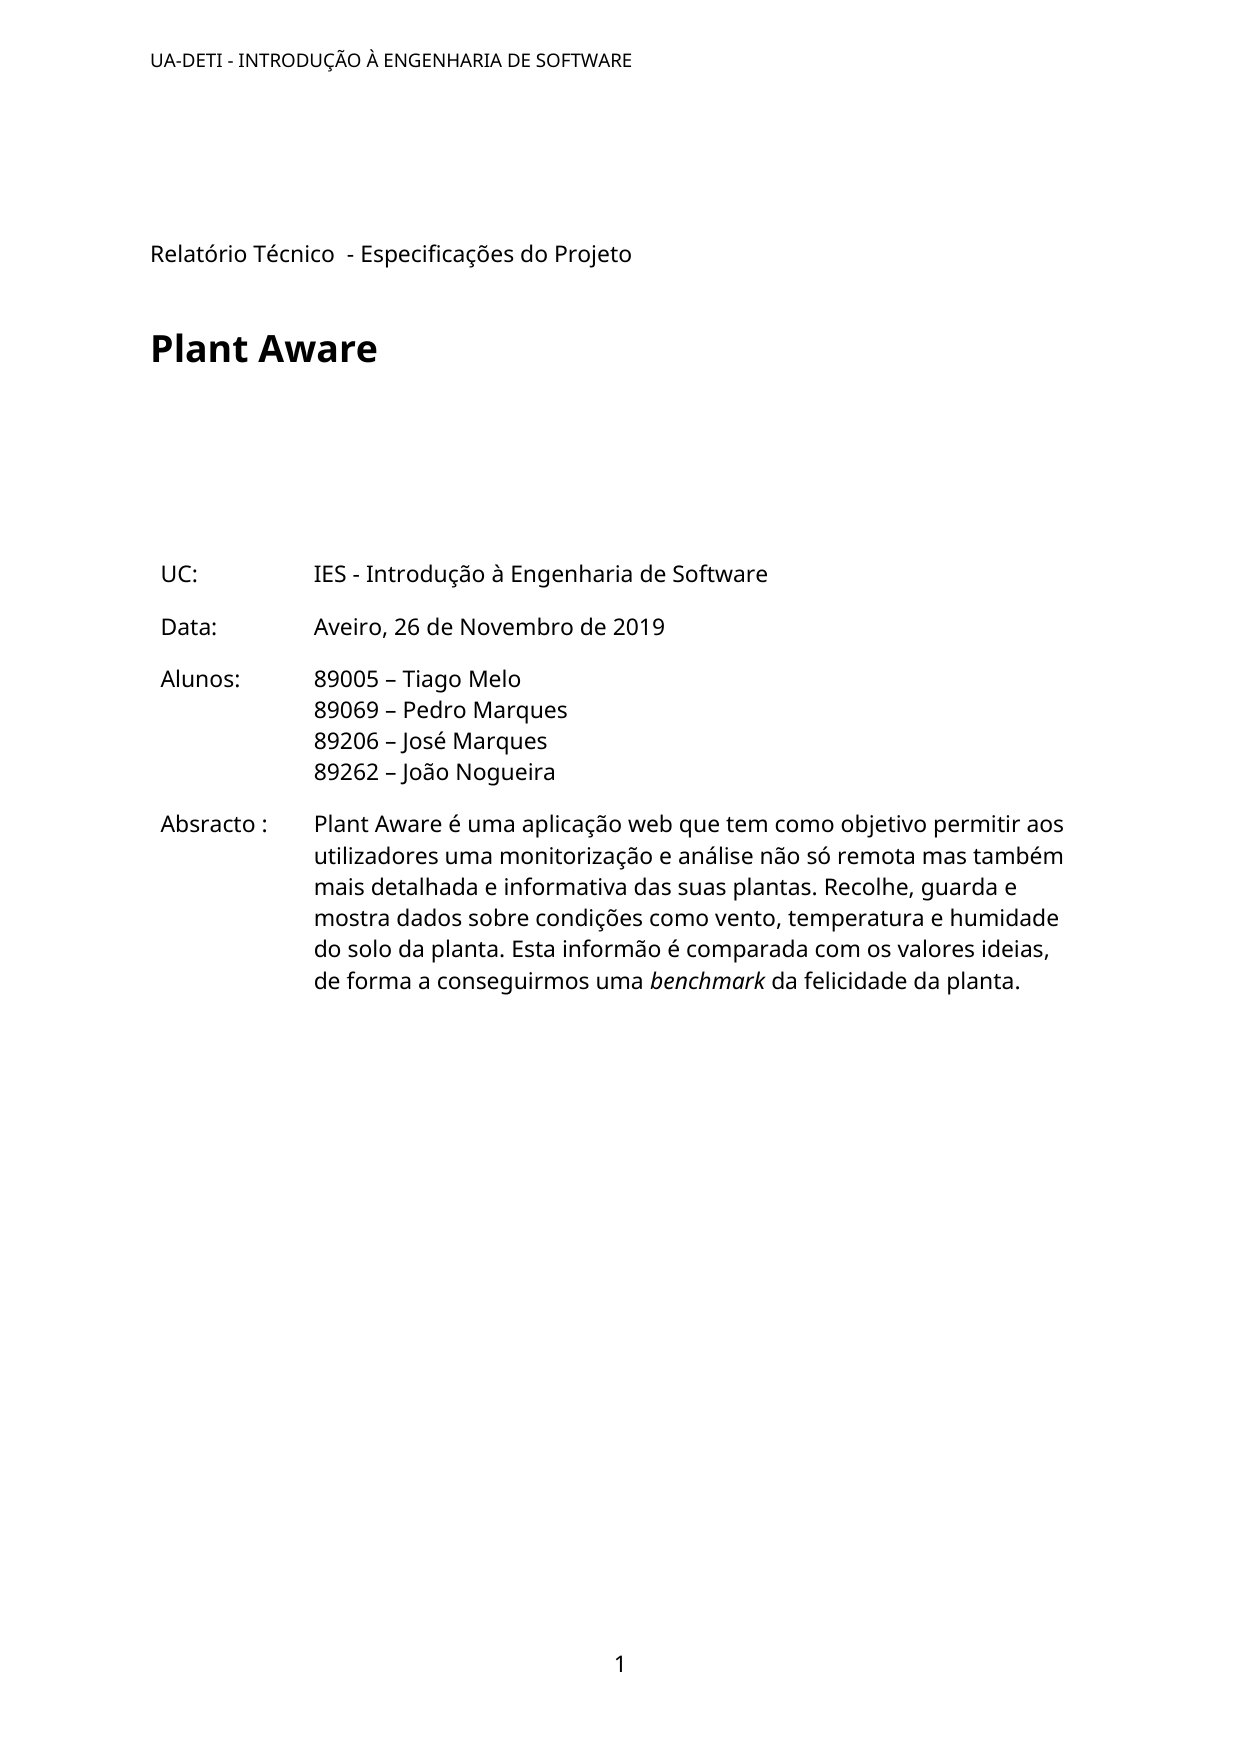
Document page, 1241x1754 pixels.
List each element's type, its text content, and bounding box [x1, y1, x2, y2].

text Relatório Técnico - Especificações do Projeto [150, 237, 1090, 269]
table_cell 89005 – Tiago Melo 89069 – Pedro Marques 89206 – José Marques 89262 – João Nogueira [303, 652, 1087, 798]
table_cell Plant Aware é uma aplicação web que tem como objetivo permitir aos utilizadores uma monitorização e análise não só remota mas também mais detalhada e informativa das suas plantas. Recolhe, guarda e mostra dados sobre condições como vento, temperatura e humidade do solo da planta. Esta informão é comparada com os valores ideias, de forma a conseguirmos uma benchmark da felicidade da planta. [303, 798, 1087, 1006]
table_cell Data: [150, 600, 303, 652]
table_header IES - Introdução à Engenharia de Software [303, 548, 1087, 600]
table_cell Aveiro, 26 de Novembro de 2019 [303, 600, 1087, 652]
table_cell Absracto : [150, 798, 303, 1006]
table_cell Alunos: [150, 652, 303, 798]
table_header UC: [150, 548, 303, 600]
title Plant Aware [150, 322, 1090, 373]
